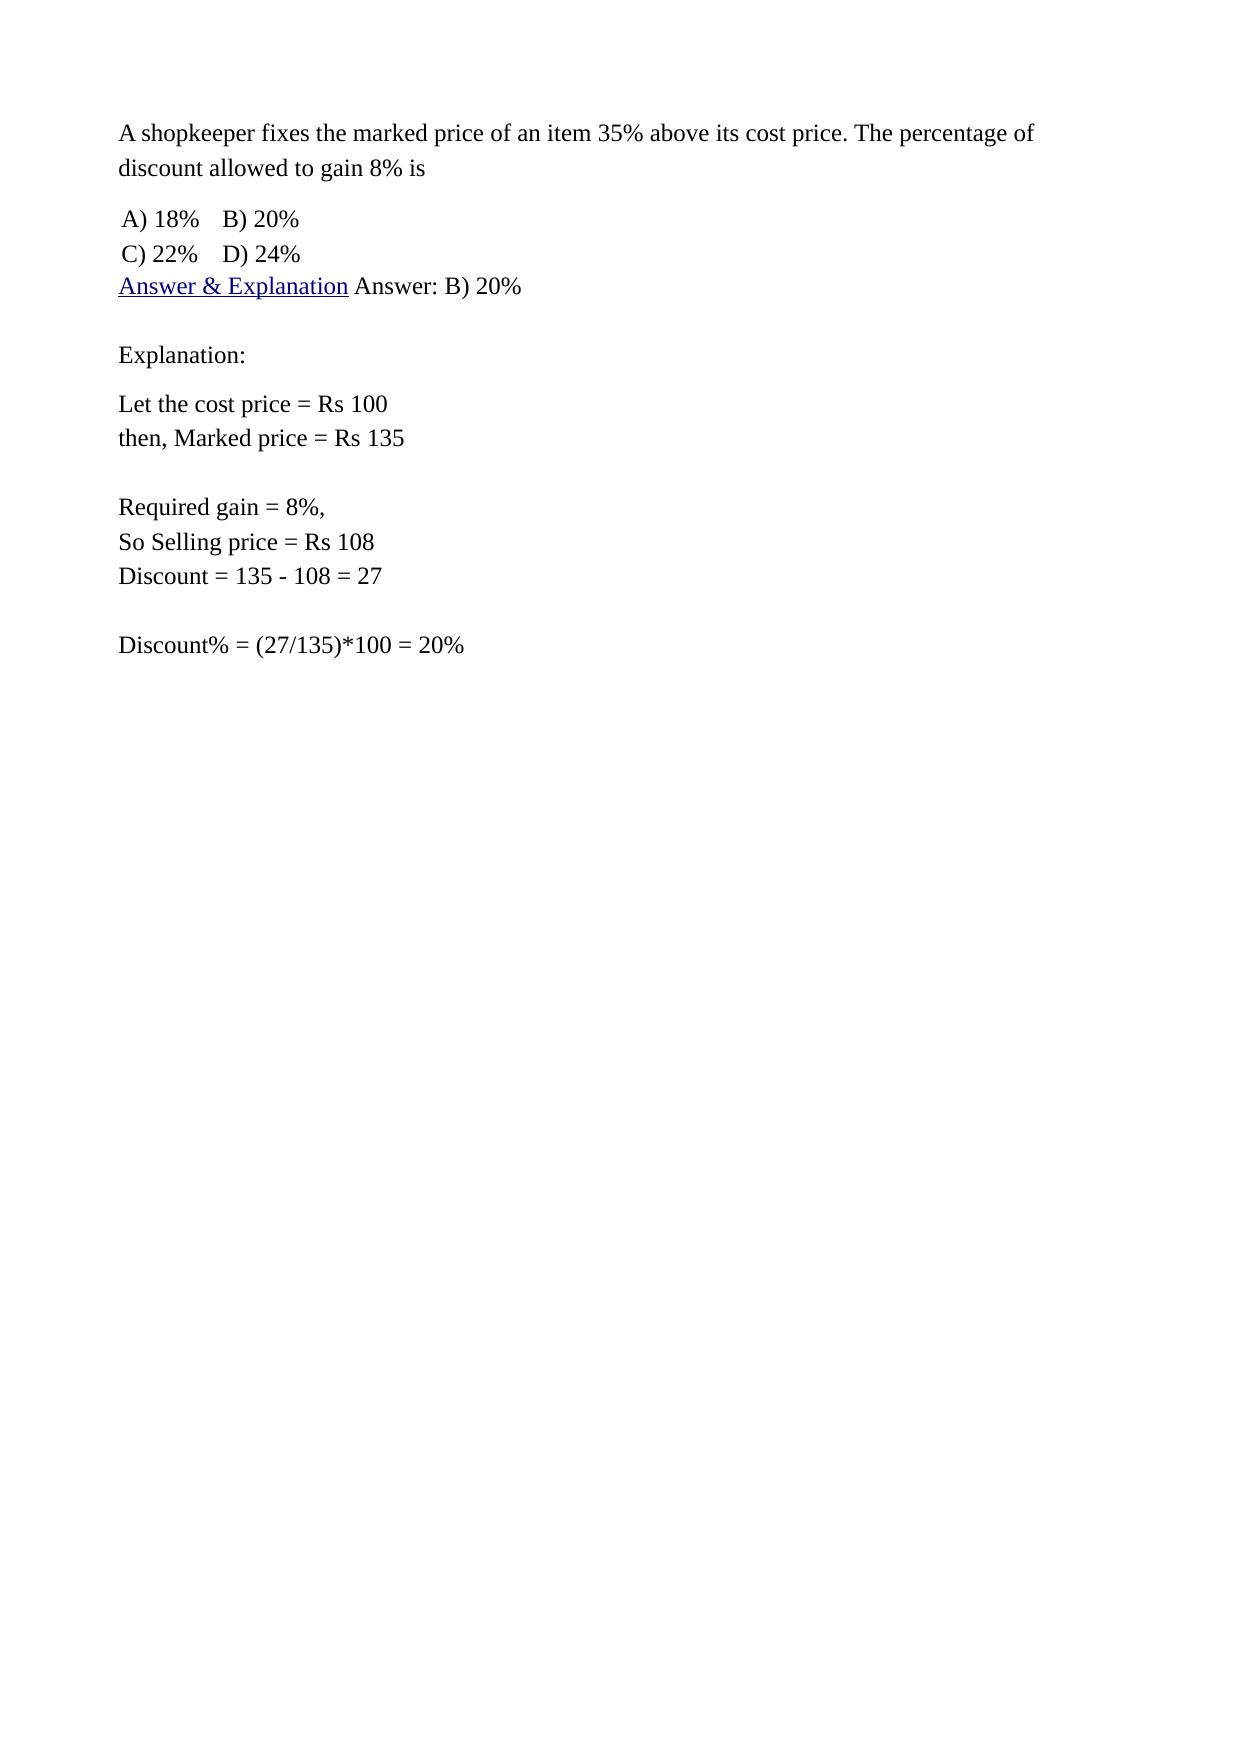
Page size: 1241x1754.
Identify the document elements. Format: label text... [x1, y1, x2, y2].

table_cell D) 24% [219, 236, 320, 271]
table_header B) 20% [219, 202, 320, 236]
text A shopkeeper fixes the marked price of an item 35% above its cost price. The percentage of discount allowed to gain 8% is [118, 118, 1122, 181]
text Let the cost price = Rs 100 then, Marked price = Rs 135 Required gain = 8%, So Selling price = Rs 108 Discount = 135 - 108 = 27 Discount% = (27/135)*100 = 20% [118, 389, 1122, 659]
text Answer & Explanation Answer: B) 20% Explanation: [118, 271, 1122, 368]
table_cell C) 22% [118, 236, 219, 271]
table_header A) 18% [118, 202, 219, 236]
